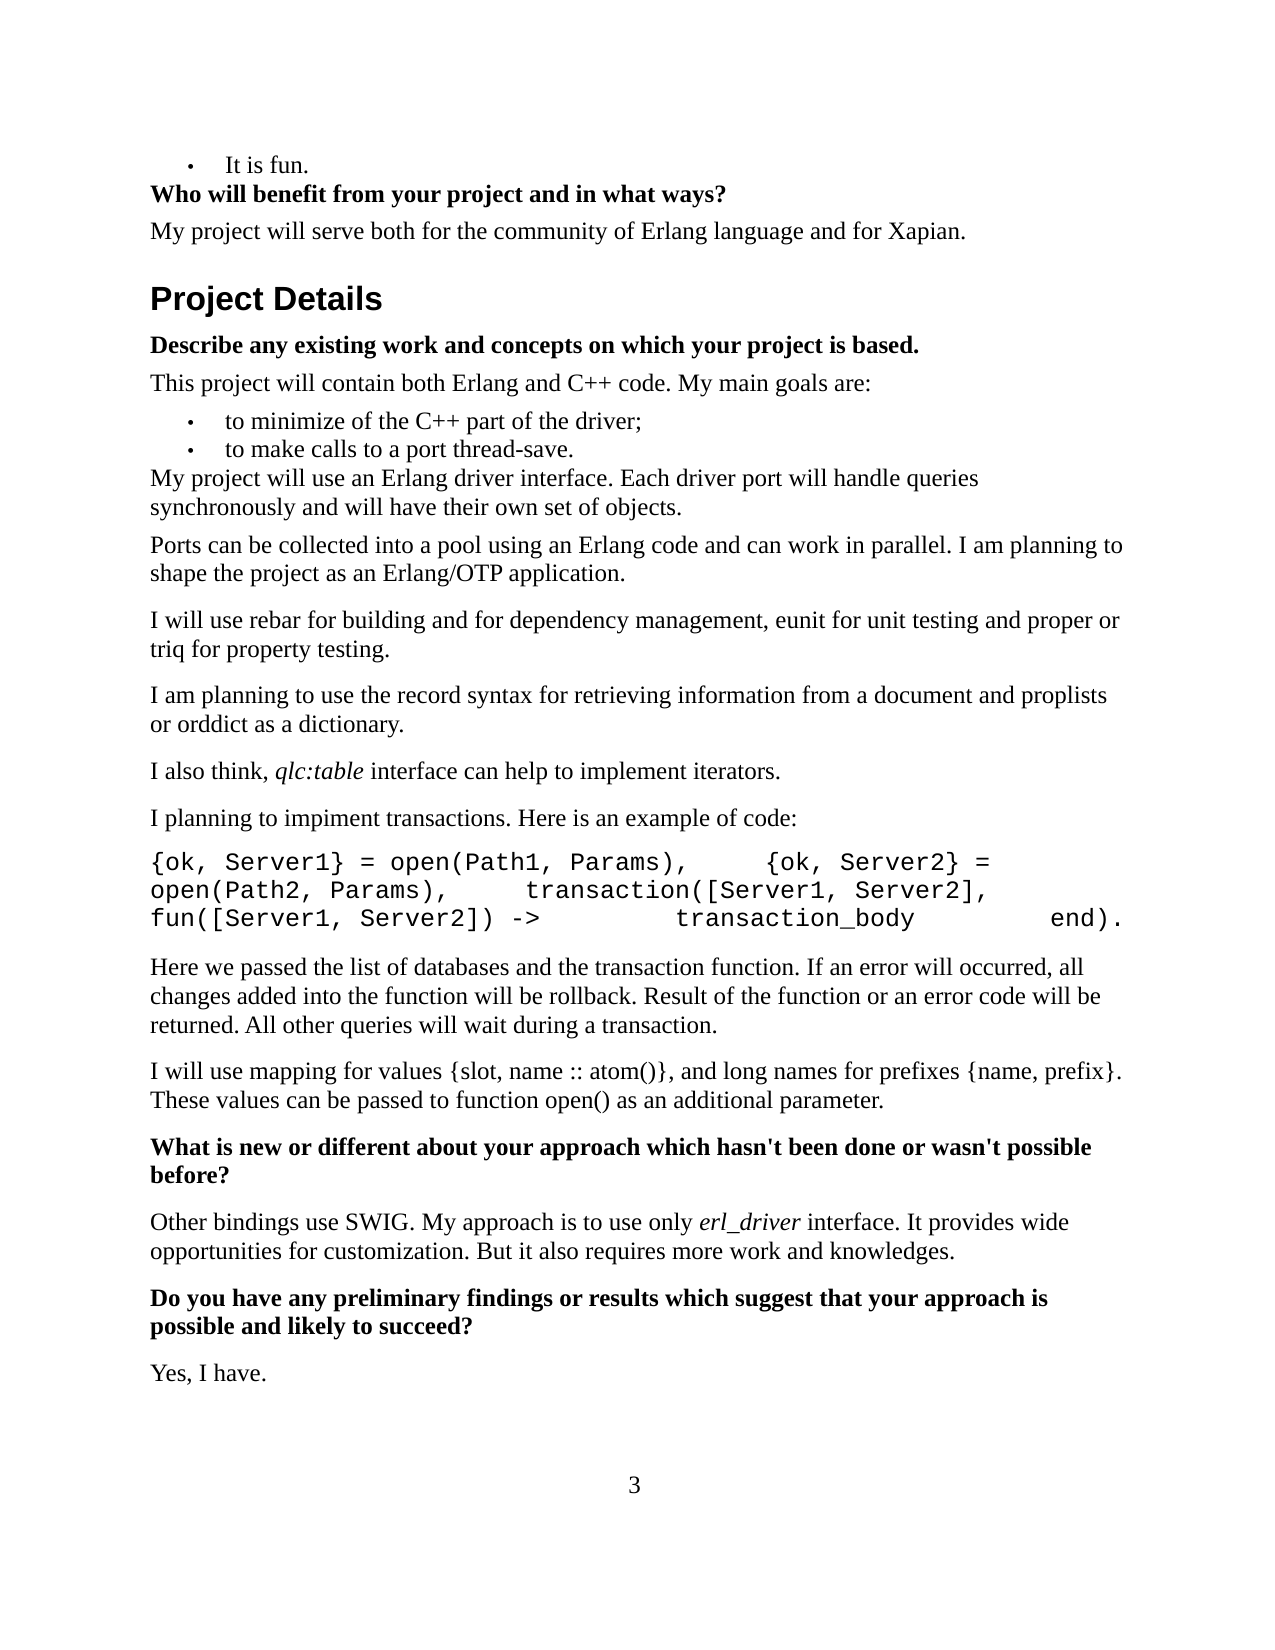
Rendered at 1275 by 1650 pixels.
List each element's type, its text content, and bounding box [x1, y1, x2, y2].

list to make calls to a port thread-save. [187, 434, 1125, 463]
text My project will serve both for the community of Erlang language and for Xapian. [150, 216, 1125, 245]
text What is new or different about your approach which hasn't been done or wasn't possible before? [150, 1132, 1125, 1189]
text Describe any existing work and concepts on which your project is based. [150, 330, 1125, 359]
text I planning to impiment transactions. Here is an example of code: [150, 803, 1125, 831]
text Here we passed the list of databases and the transaction function. If an error will occurred, all changes added into the function will be rollback. Result of the function or an error code will be returned. All other queries will wait during a transaction. [150, 952, 1125, 1038]
text I will use mapping for values {slot, name :: atom()}, and long names for prefixes {name, prefix}. These values can be passed to function open() as an additional parameter. [150, 1056, 1125, 1114]
text My project will use an Erlang driver interface. Each driver port will handle queries synchronously and will have their own set of objects. [150, 463, 1125, 521]
list It is fun. [187, 150, 1125, 179]
text This project will contain both Erlang and C++ code. My main goals are: [150, 368, 1125, 397]
text {ok, Server1} = open(Path1, Params), {ok, Server2} = open(Path2, Params), transaction([Server1, Server2], fun([Server1, Server2]) -> transaction_body end). [150, 849, 1125, 934]
text Other bindings use SWIG. My approach is to use only erl_driver interface. It provides wide opportunities for customization. But it also requires more work and knowledges. [150, 1207, 1125, 1265]
text Do you have any preliminary findings or results which suggest that your approach is possible and likely to succeed? [150, 1283, 1125, 1340]
list to minimize of the C++ part of the driver; [187, 406, 1125, 434]
text I also think, qlc:table interface can help to implement iterators. [150, 756, 1125, 785]
text Ports can be collected into a pool using an Erlang code and can work in parallel. I am planning to shape the project as an Erlang/OTP application. [150, 530, 1125, 587]
subtitle Project Details [150, 279, 1125, 318]
text I will use rebar for building and for dependency management, eunit for unit testing and proper or triq for property testing. [150, 605, 1125, 663]
text Yes, I have. [150, 1358, 1125, 1387]
text Who will benefit from your project and in what ways? [150, 179, 1125, 207]
text I am planning to use the record syntax for retrieving information from a document and proplists or orddict as a dictionary. [150, 681, 1125, 738]
